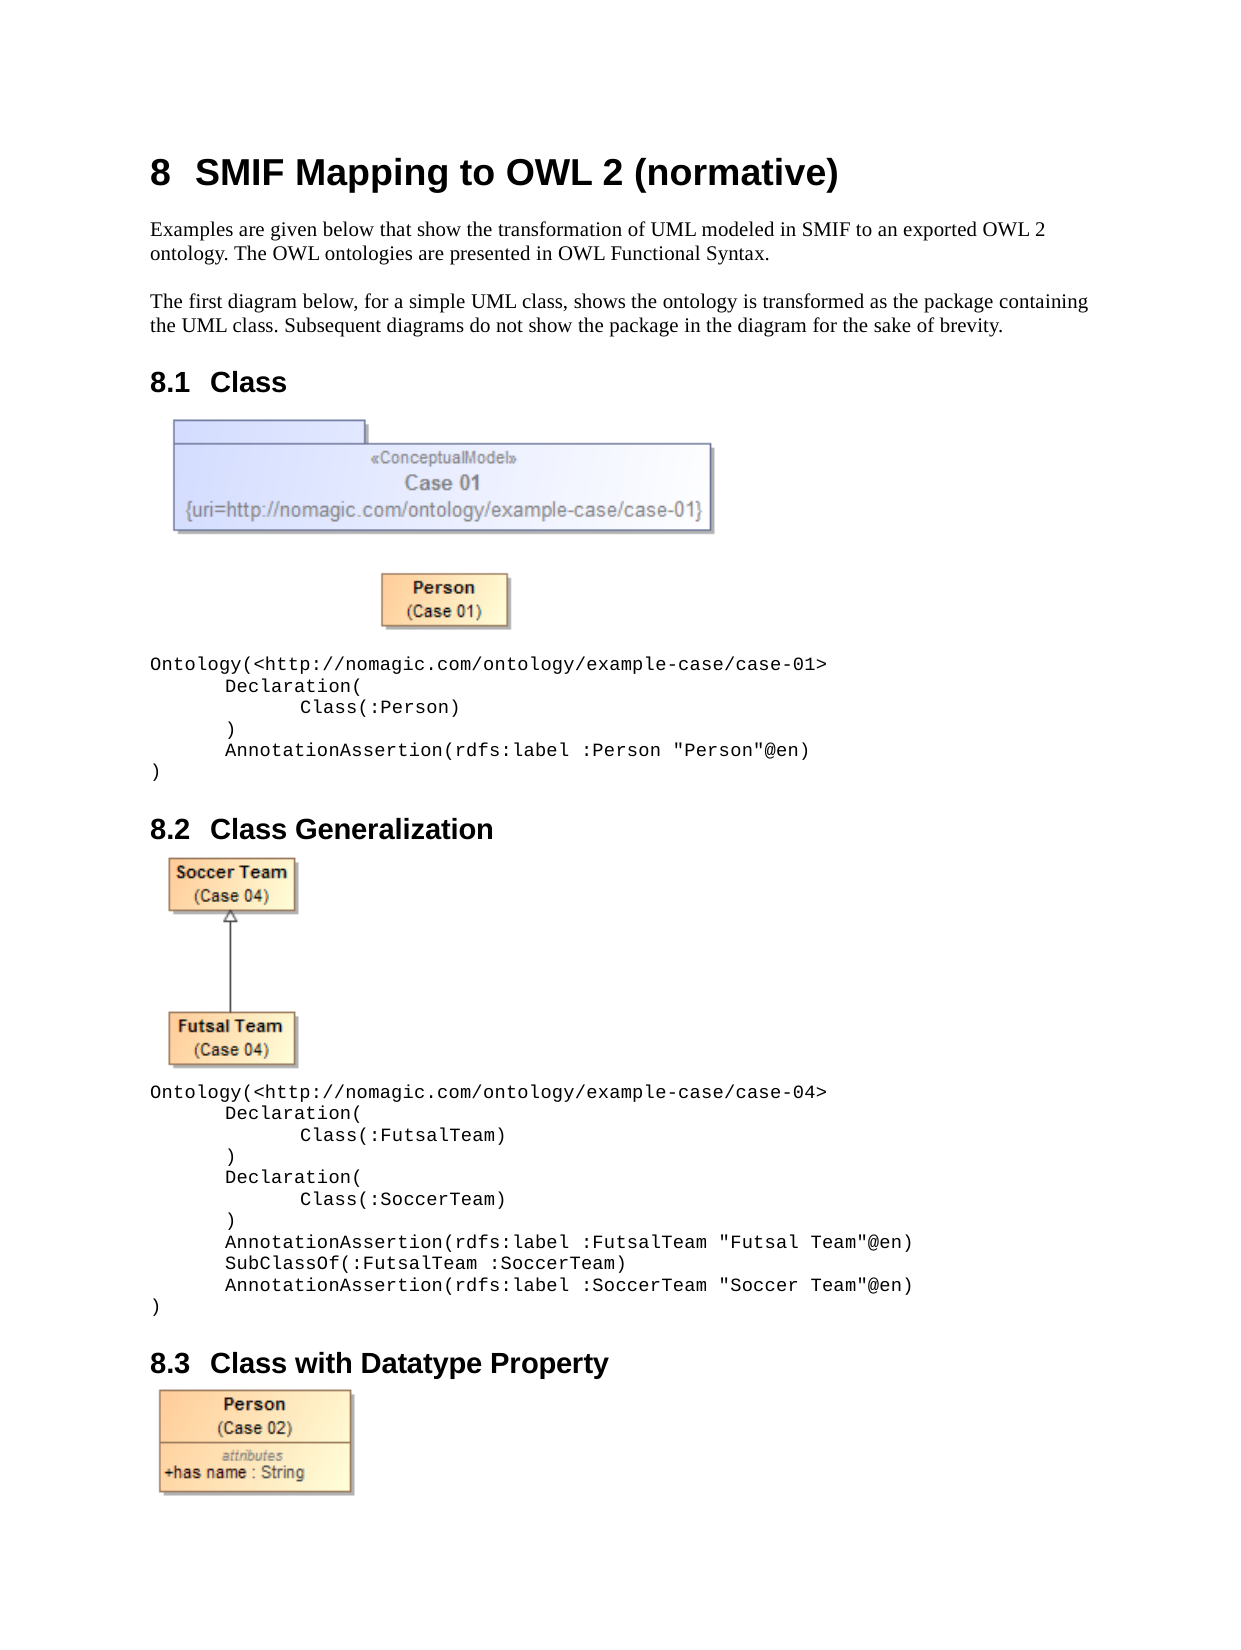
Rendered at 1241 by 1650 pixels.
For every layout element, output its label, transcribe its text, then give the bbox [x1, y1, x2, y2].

text Declaration( [225, 1103, 1090, 1125]
text ) [225, 1146, 1090, 1168]
text ) [150, 1297, 1090, 1318]
picture [150, 1382, 361, 1499]
text Examples are given below that show the transformation of UML modeled in SMIF to an exported OWL 2 ontology. The OWL ontologies are presented in OWL Functional Syntax. [150, 217, 1090, 265]
subtitle SMIF Mapping to OWL 2 (normative) [150, 150, 1090, 193]
text Class(:Person) [225, 697, 1090, 719]
text AnnotationAssertion(rdfs:label :Person "Person"@en) [150, 740, 1090, 762]
text ) [150, 719, 1090, 740]
text Class(:SoccerTeam) [225, 1189, 1090, 1211]
text The first diagram below, for a simple UML class, shows the ontology is transformed as the package containing the UML class. Subsequent diagrams do not show the package in the diagram for the sake of brevity. [150, 289, 1090, 337]
text Ontology(<http://nomagic.com/ontology/example-case/case-01> [150, 654, 1090, 676]
text Declaration( [150, 676, 1090, 697]
text AnnotationAssertion(rdfs:label :SoccerTeam "Soccer Team"@en) [225, 1275, 1090, 1297]
text Declaration( [225, 1168, 1090, 1189]
text ) [225, 1211, 1090, 1232]
subtitle Class [150, 365, 1090, 399]
subtitle Class with Datatype Property [150, 1346, 1090, 1380]
text AnnotationAssertion(rdfs:label :FutsalTeam "Futsal Team"@en) [225, 1232, 1090, 1254]
text SubClassOf(:FutsalTeam :SoccerTeam) [225, 1254, 1090, 1275]
picture [150, 847, 327, 1081]
text ) [150, 762, 1090, 783]
text Class(:FutsalTeam) [225, 1125, 1090, 1146]
text Ontology(<http://nomagic.com/ontology/example-case/case-04> [150, 1082, 1090, 1103]
subtitle Class Generalization [150, 812, 1090, 845]
picture [150, 401, 746, 655]
